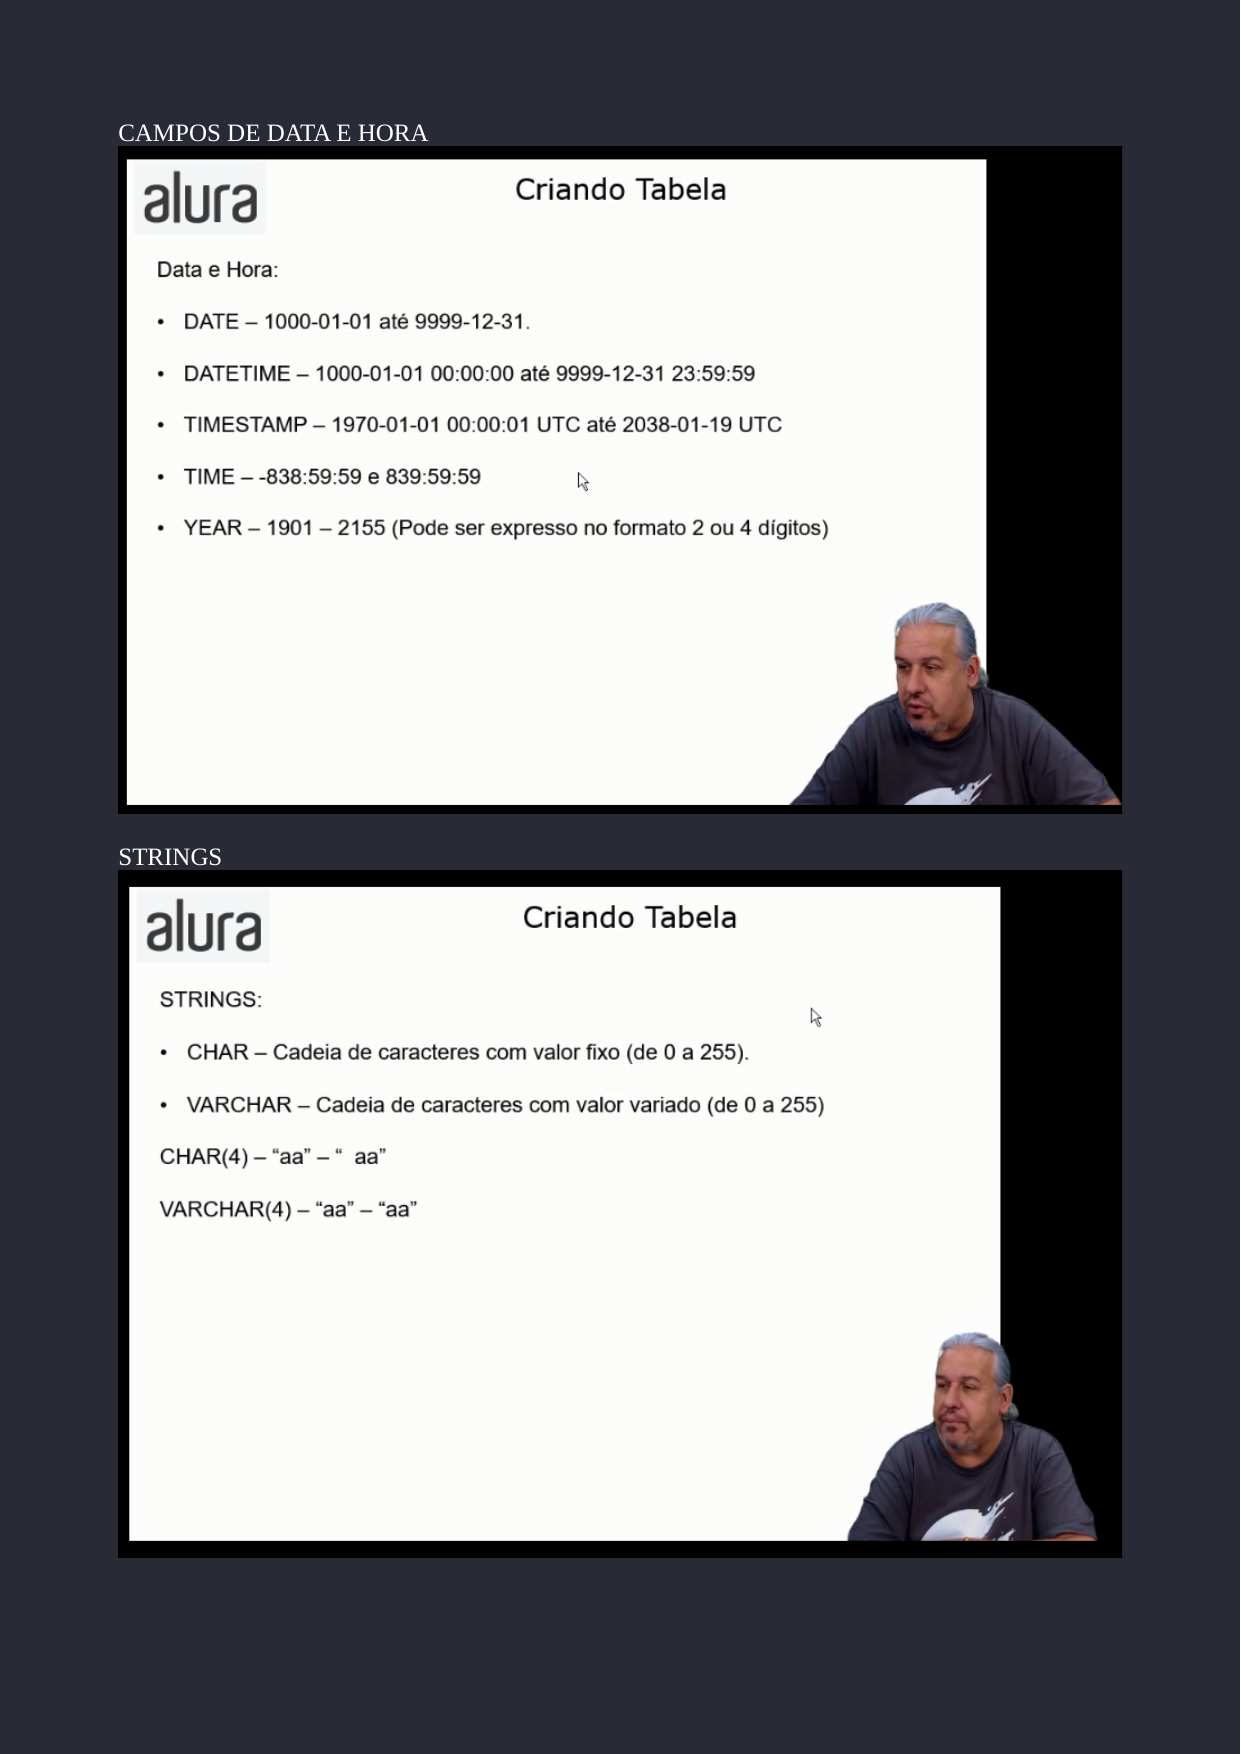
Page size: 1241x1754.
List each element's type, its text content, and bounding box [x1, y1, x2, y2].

text CAMPOS DE DATA E HORA [118, 118, 1122, 146]
text STRINGS [118, 842, 1122, 870]
picture [118, 146, 1123, 814]
picture [118, 870, 1123, 1558]
